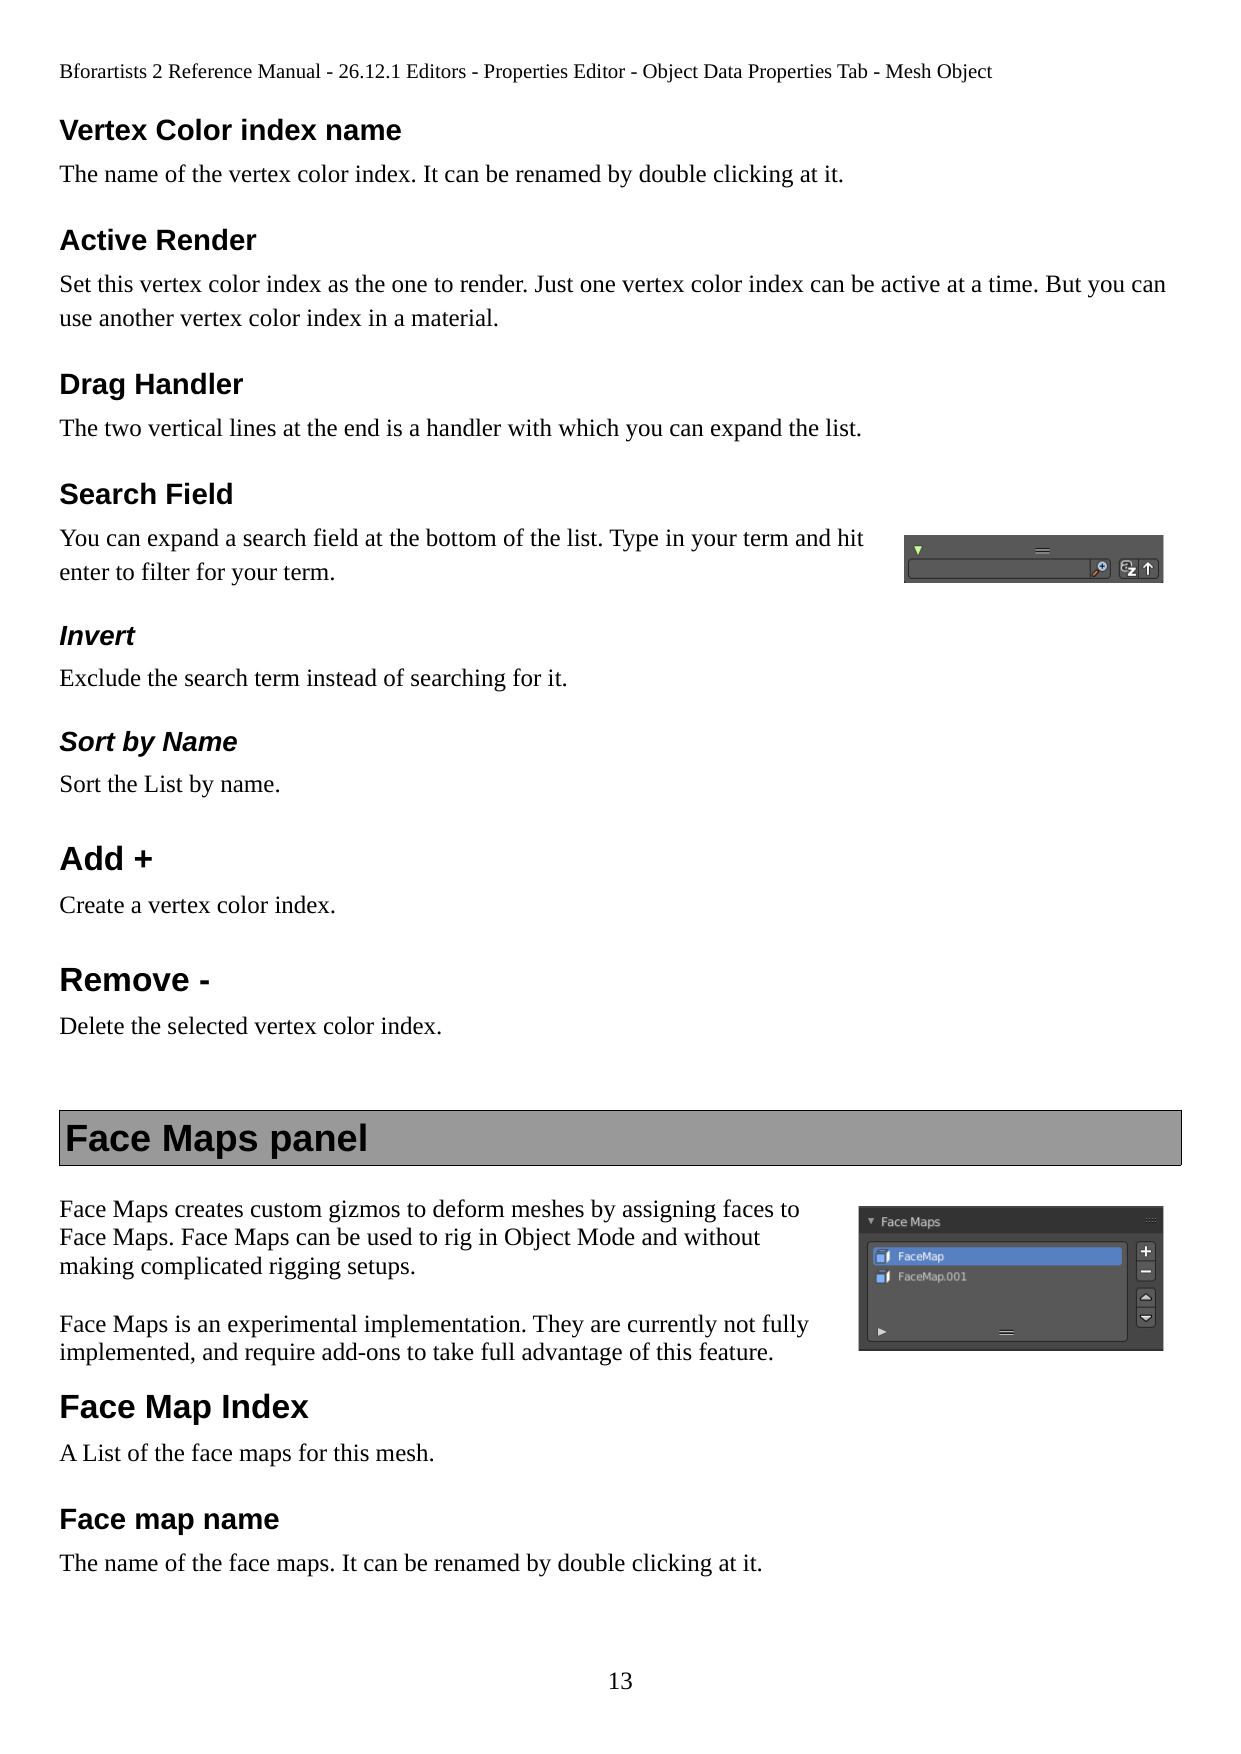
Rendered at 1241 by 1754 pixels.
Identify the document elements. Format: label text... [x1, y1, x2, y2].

text Face Maps creates custom gizmos to deform meshes by assigning faces to Face Maps. Face Maps can be used to rig in Object Mode and without making complicated rigging setups. [59, 1194, 1181, 1280]
text A List of the face maps for this mesh. [59, 1438, 1181, 1467]
picture [858, 1206, 1164, 1351]
subtitle Sort by Name [59, 725, 1181, 757]
subtitle Face map name [59, 1502, 1181, 1536]
subtitle Add + [59, 839, 1181, 878]
subtitle Search Field [59, 477, 1181, 511]
text The two vertical lines at the end is a handler with which you can expand the list. [59, 413, 1181, 442]
text You can expand a search field at the bottom of the list. Type in your term and hit enter to filter for your term. [59, 523, 1181, 586]
text Create a vertex color index. [59, 890, 1181, 919]
subtitle Remove - [59, 960, 1181, 999]
text Sort the List by name. [59, 769, 1181, 798]
text The name of the vertex color index. It can be renamed by double clicking at it. [59, 159, 1181, 188]
subtitle Drag Handler [59, 367, 1181, 401]
text The name of the face maps. It can be renamed by double clicking at it. [59, 1548, 1181, 1577]
subtitle Face Map Index [59, 1387, 1181, 1426]
text Set this vertex color index as the one to render. Just one vertex color index can be active at a time. But you can use another vertex color index in a material. [59, 269, 1181, 332]
subtitle Invert [59, 619, 1181, 651]
text Exclude the search term instead of searching for it. [59, 663, 1181, 692]
subtitle Vertex Color index name [59, 113, 1181, 146]
table_header Face Maps panel [60, 1111, 1181, 1165]
text Face Maps is an experimental implementation. They are currently not fully implemented, and require add-ons to take full advantage of this feature. [59, 1309, 1181, 1366]
text Delete the selected vertex color index. [59, 1011, 1181, 1040]
subtitle Active Render [59, 222, 1181, 256]
picture [904, 535, 1164, 583]
